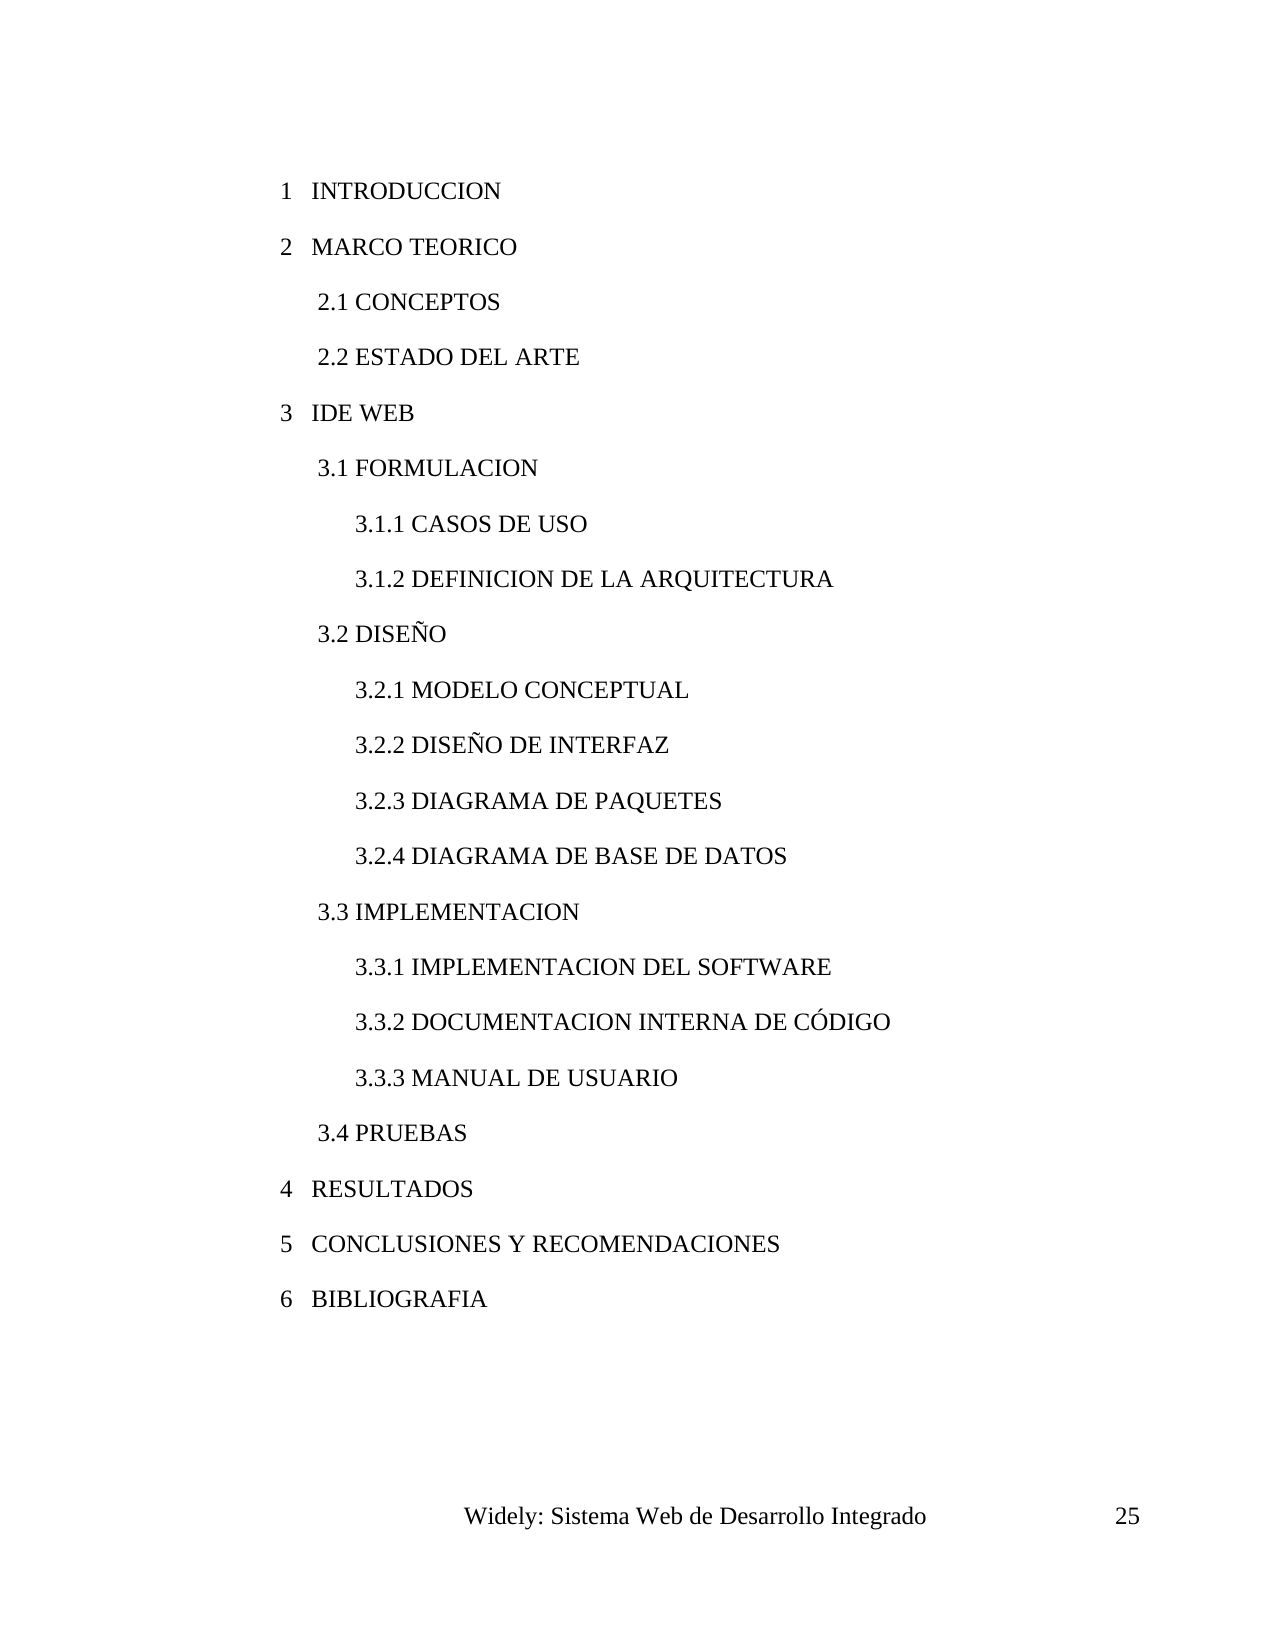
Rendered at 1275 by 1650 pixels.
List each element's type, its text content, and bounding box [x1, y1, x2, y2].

list IDE WEB [274, 399, 1157, 427]
list RESULTADOS [274, 1175, 1157, 1202]
list INTRODUCCION [274, 177, 1157, 205]
list CONCEPTOS [311, 288, 1157, 316]
list CASOS DE USO [349, 510, 1157, 537]
list MANUAL DE USUARIO [349, 1064, 1157, 1092]
list DEFINICION DE LA ARQUITECTURA [349, 565, 1157, 593]
list IMPLEMENTACION [311, 898, 1157, 925]
list FORMULACION [311, 454, 1157, 482]
list IMPLEMENTACION DEL SOFTWARE [349, 953, 1157, 981]
list PRUEBAS [311, 1119, 1157, 1147]
list DOCUMENTACION INTERNA DE CÓDIGO [349, 1008, 1157, 1036]
list MARCO TEORICO [274, 233, 1157, 260]
list MODELO CONCEPTUAL [349, 676, 1157, 704]
list DIAGRAMA DE PAQUETES [349, 787, 1157, 814]
list ESTADO DEL ARTE [311, 343, 1157, 371]
list DISEÑO DE INTERFAZ [349, 731, 1157, 759]
list BIBLIOGRAFIA [274, 1286, 1157, 1313]
list DIAGRAMA DE BASE DE DATOS [349, 842, 1157, 870]
list DISEÑO [311, 621, 1157, 648]
list CONCLUSIONES Y RECOMENDACIONES [274, 1230, 1157, 1258]
